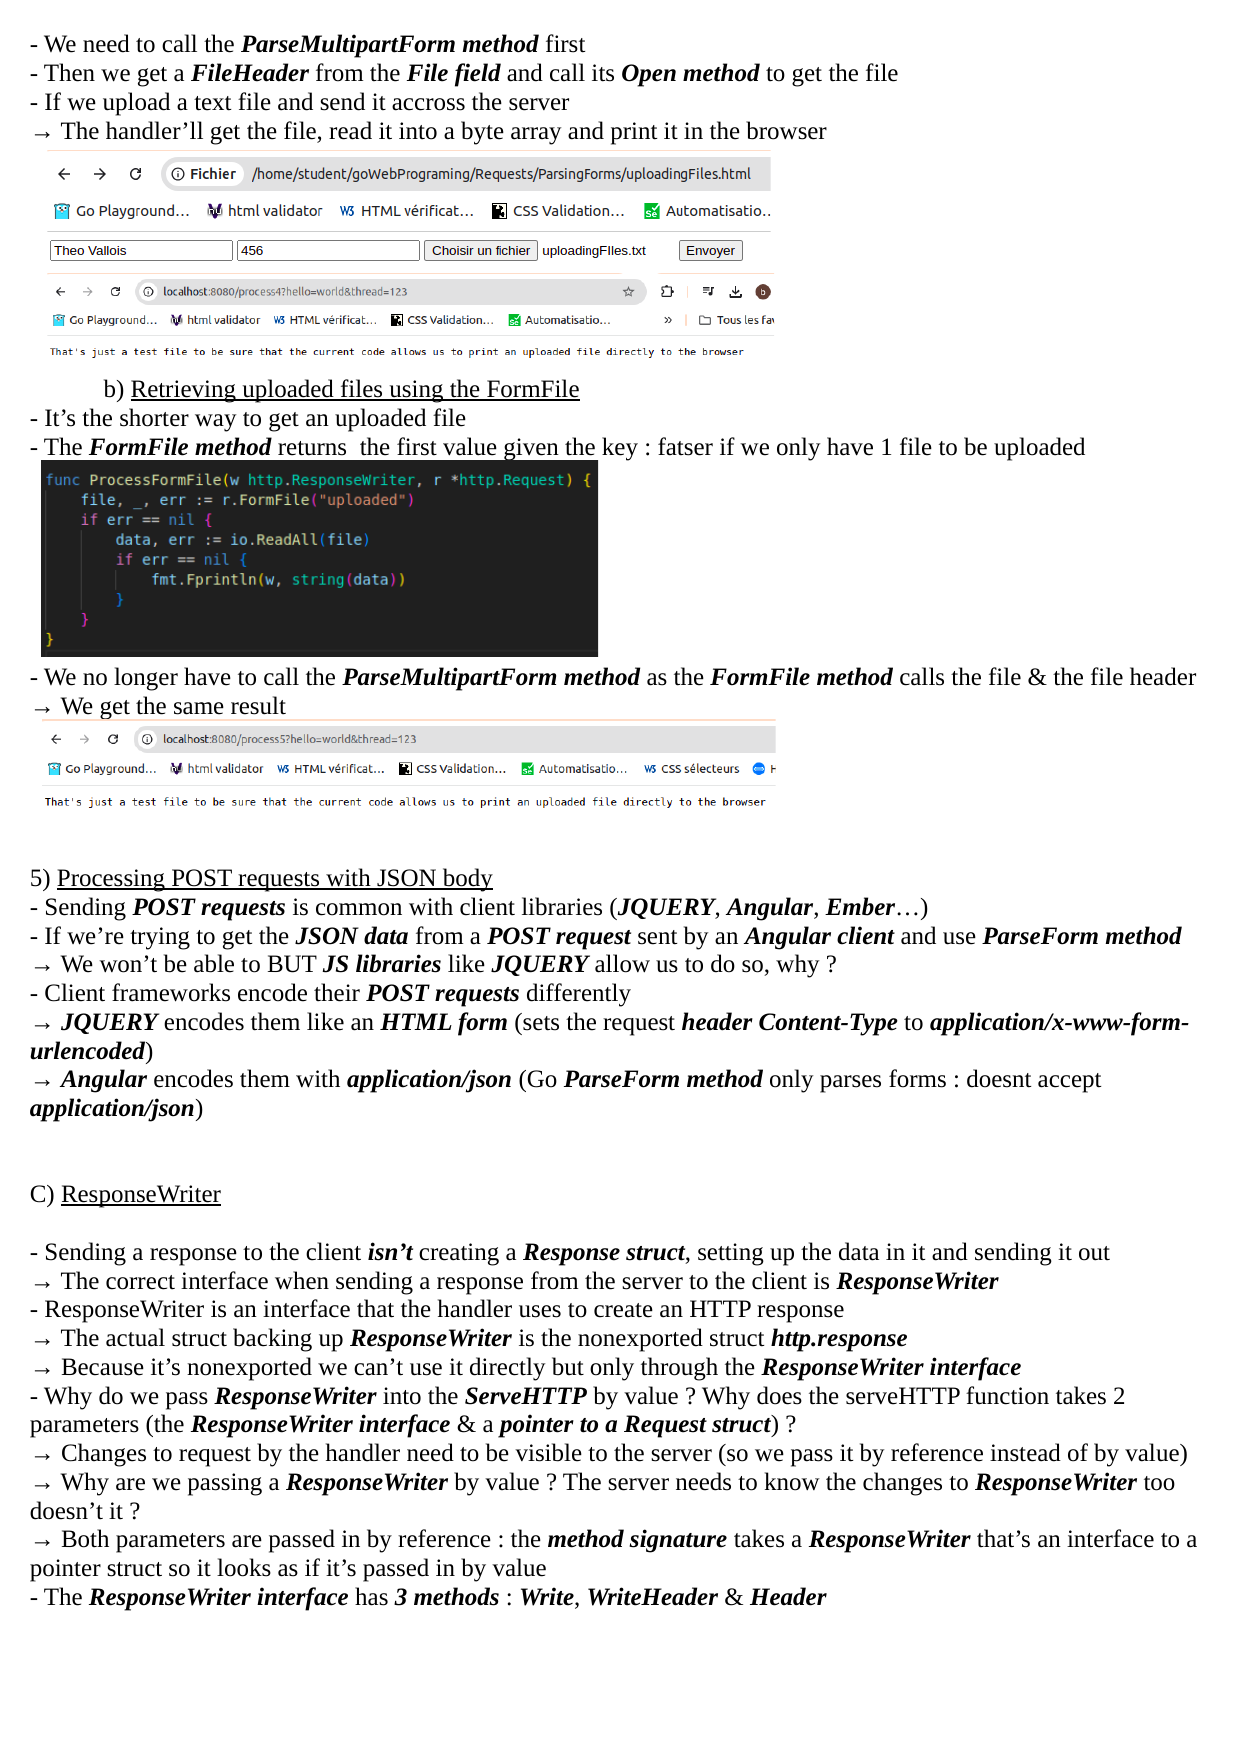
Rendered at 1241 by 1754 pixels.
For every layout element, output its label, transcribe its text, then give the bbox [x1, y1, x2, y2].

text - If we upload a text file and send it accross the server [29, 87, 1211, 116]
text - The ResponseWriter interface has 3 methods : Write, WriteHeader & Header [29, 1582, 1211, 1611]
text b) Retrieving uploaded files using the FormFile [29, 374, 1211, 403]
text → Why are we passing a ResponseWriter by value ? The server needs to know the changes to ResponseWriter too doesn’t it ? [29, 1467, 1211, 1524]
text → Both parameters are passed in by reference : the method signature takes a ResponseWriter that’s an interface to a pointer struct so it looks as if it’s passed in by value [29, 1524, 1211, 1582]
text - Sending POST requests is common with client libraries (JQUERY, Angular, Ember…) [29, 892, 1211, 921]
picture [47, 150, 775, 368]
text → Because it’s nonexported we can’t use it directly but only through the ResponseWriter interface [29, 1352, 1211, 1381]
text - We no longer have to call the ParseMultipartForm method as the FormFile method calls the file & the file header [29, 662, 1211, 691]
text → We won’t be able to BUT JS libraries like JQUERY allow us to do so, why ? [29, 949, 1211, 978]
text → The handler’ll get the file, read it into a byte array and print it in the browser [29, 116, 1211, 144]
text - Then we get a FileHeader from the File field and call its Open method to get the file [29, 58, 1211, 87]
text → Changes to request by the handler need to be visible to the server (so we pass it by reference instead of by value) [29, 1438, 1211, 1467]
text - ResponseWriter is an interface that the handler uses to create an HTTP response [29, 1294, 1211, 1323]
text - Why do we pass ResponseWriter into the ServeHTTP by value ? Why does the serveHTTP function takes 2 parameters (the ResponseWriter interface & a pointer to a Request struct) ? [29, 1381, 1211, 1438]
text C) ResponseWriter [29, 1179, 1211, 1208]
text - Sending a response to the client isn’t creating a Response struct, setting up the data in it and sending it out [29, 1237, 1211, 1266]
picture [41, 460, 599, 657]
text - We need to call the ParseMultipartForm method first [29, 29, 1211, 58]
text → We get the same result [29, 691, 1211, 719]
text → The actual struct backing up ResponseWriter is the nonexported struct http.response [29, 1323, 1211, 1352]
text → Angular encodes them with application/json (Go ParseForm method only parses forms : doesnt accept application/json) [29, 1064, 1211, 1122]
text - Client frameworks encode their POST requests differently [29, 978, 1211, 1007]
text - If we’re trying to get the JSON data from a POST request sent by an Angular client and use ParseForm method [29, 921, 1211, 949]
text - The FormFile method returns the first value given the key : fatser if we only have 1 file to be uploaded [29, 432, 1211, 461]
text → The correct interface when sending a response from the server to the client is ResponseWriter [29, 1266, 1211, 1294]
text → JQUERY encodes them like an HTML form (sets the request header Content-Type to application/x-www-form-urlencoded) [29, 1007, 1211, 1064]
picture [42, 719, 776, 829]
text 5) Processing POST requests with JSON body [29, 863, 1211, 892]
text - It’s the shorter way to get an uploaded file [29, 403, 1211, 432]
